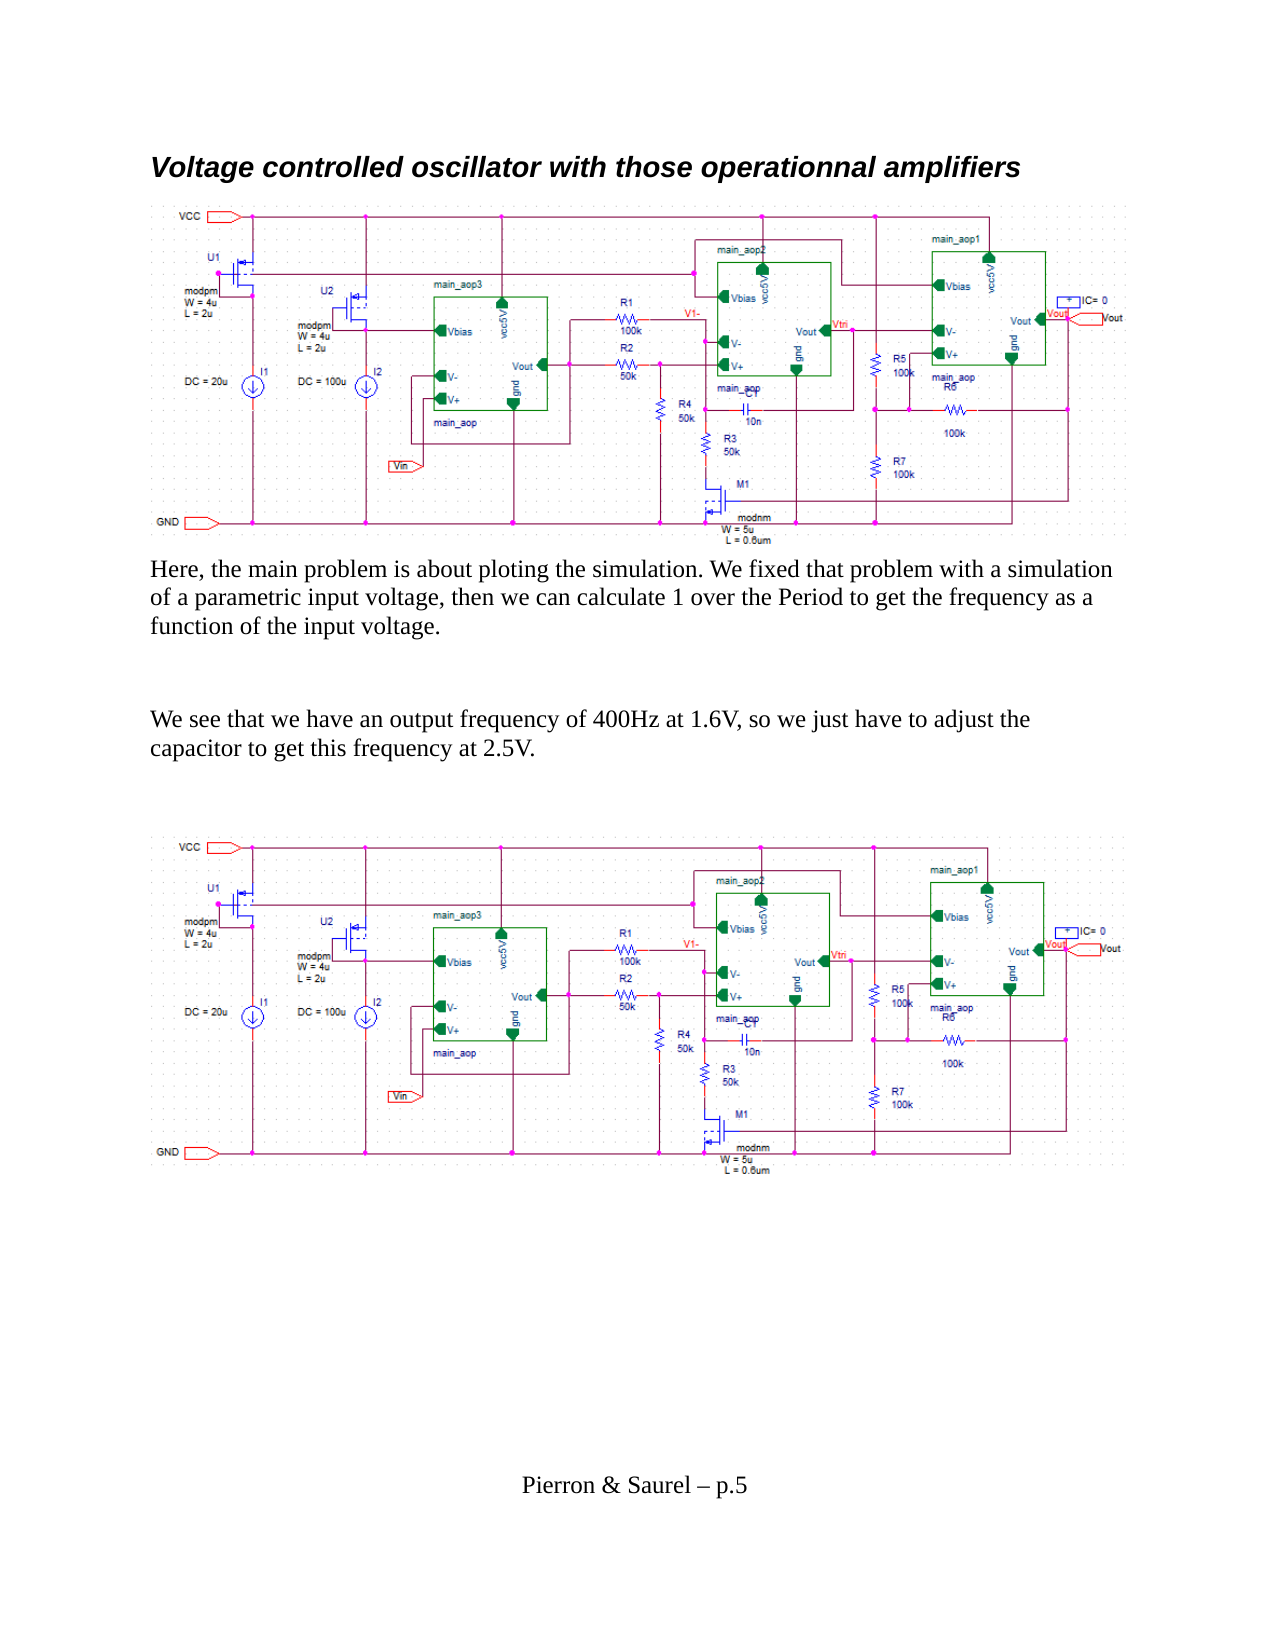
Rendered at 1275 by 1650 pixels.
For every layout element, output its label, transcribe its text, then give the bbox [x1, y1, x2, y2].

subtitle Voltage controlled oscillator with those operationnal amplifiers [150, 150, 1125, 183]
picture [150, 196, 1128, 545]
picture [150, 826, 1126, 1175]
text We see that we have an output frequency of 400Hz at 1.6V, so we just have to adjust the capacitor to get this frequency at 2.5V. [150, 704, 1125, 762]
text Here, the main problem is about ploting the simulation. We fixed that problem with a simulation of a parametric input voltage, then we can calculate 1 over the Period to get the frequency as a function of the input voltage. [150, 554, 1125, 640]
